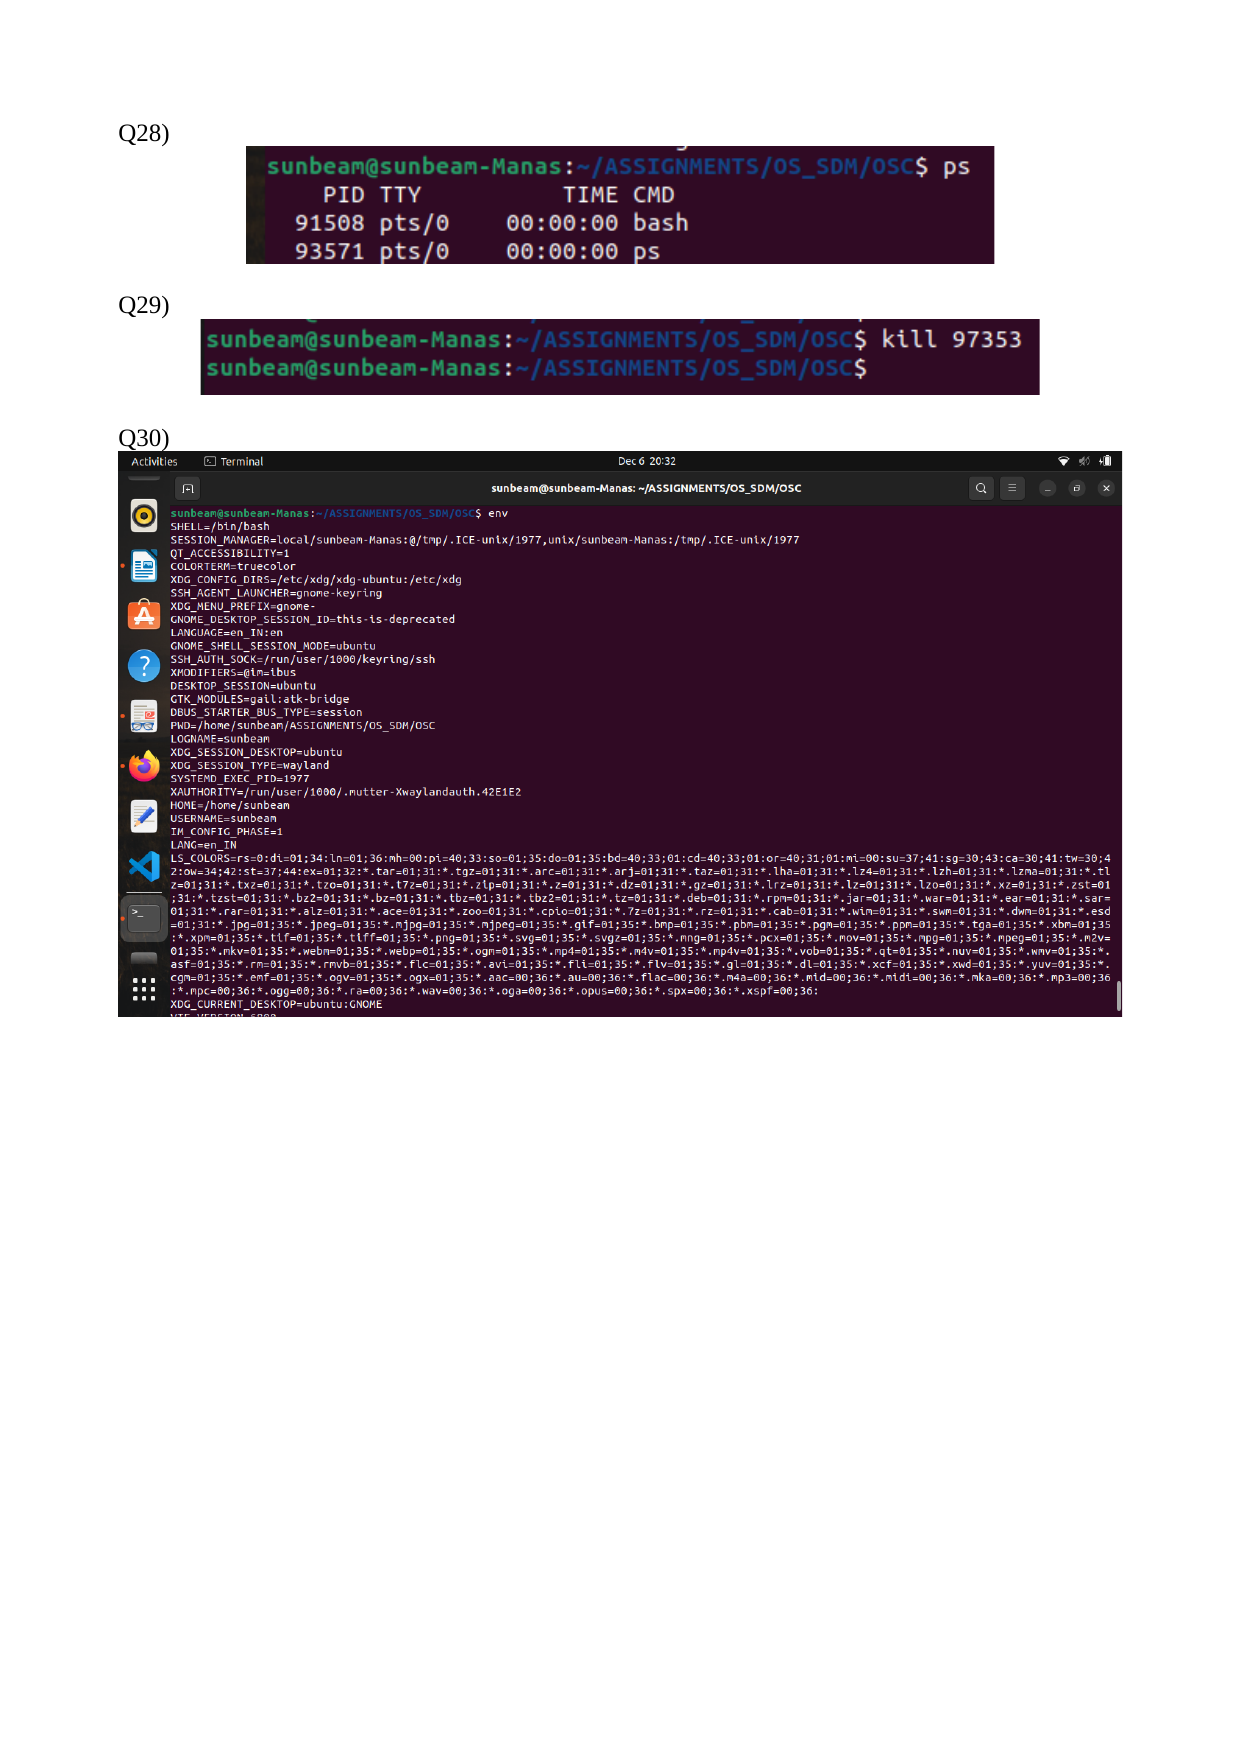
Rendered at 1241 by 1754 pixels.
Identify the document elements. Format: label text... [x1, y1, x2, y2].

text Q29) [118, 291, 1122, 319]
picture [200, 319, 1040, 395]
text Q30) [118, 423, 1122, 451]
text Q28) [118, 118, 1122, 147]
picture [246, 146, 995, 264]
picture [118, 451, 1123, 1017]
